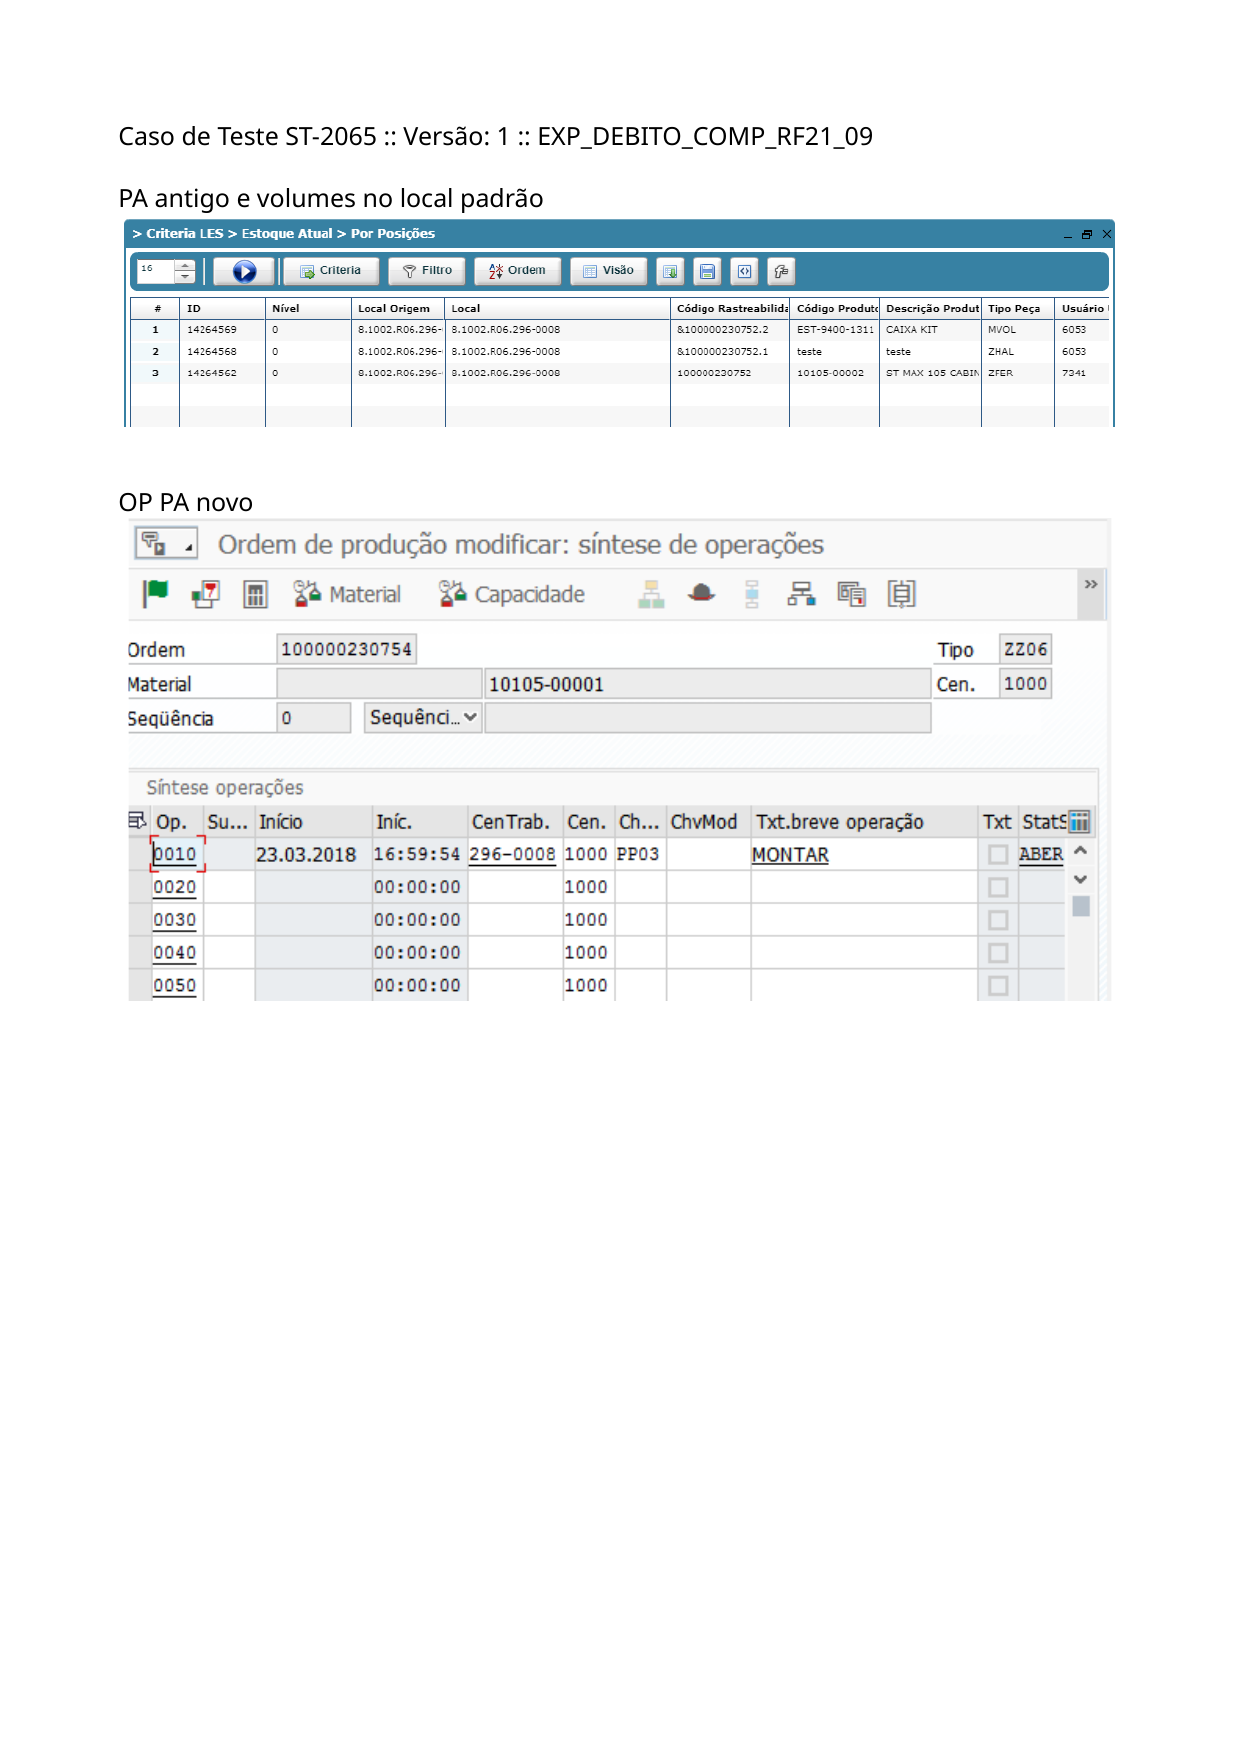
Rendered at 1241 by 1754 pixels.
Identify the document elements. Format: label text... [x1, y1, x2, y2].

text OP PA novo [118, 484, 1122, 518]
text Caso de Teste ST-2065 :: Versão: 1 :: EXP_DEBITO_COMP_RF21_09 [118, 118, 1122, 152]
picture [128, 518, 1112, 1001]
picture [118, 215, 1123, 427]
text PA antigo e volumes no local padrão [118, 181, 1122, 215]
